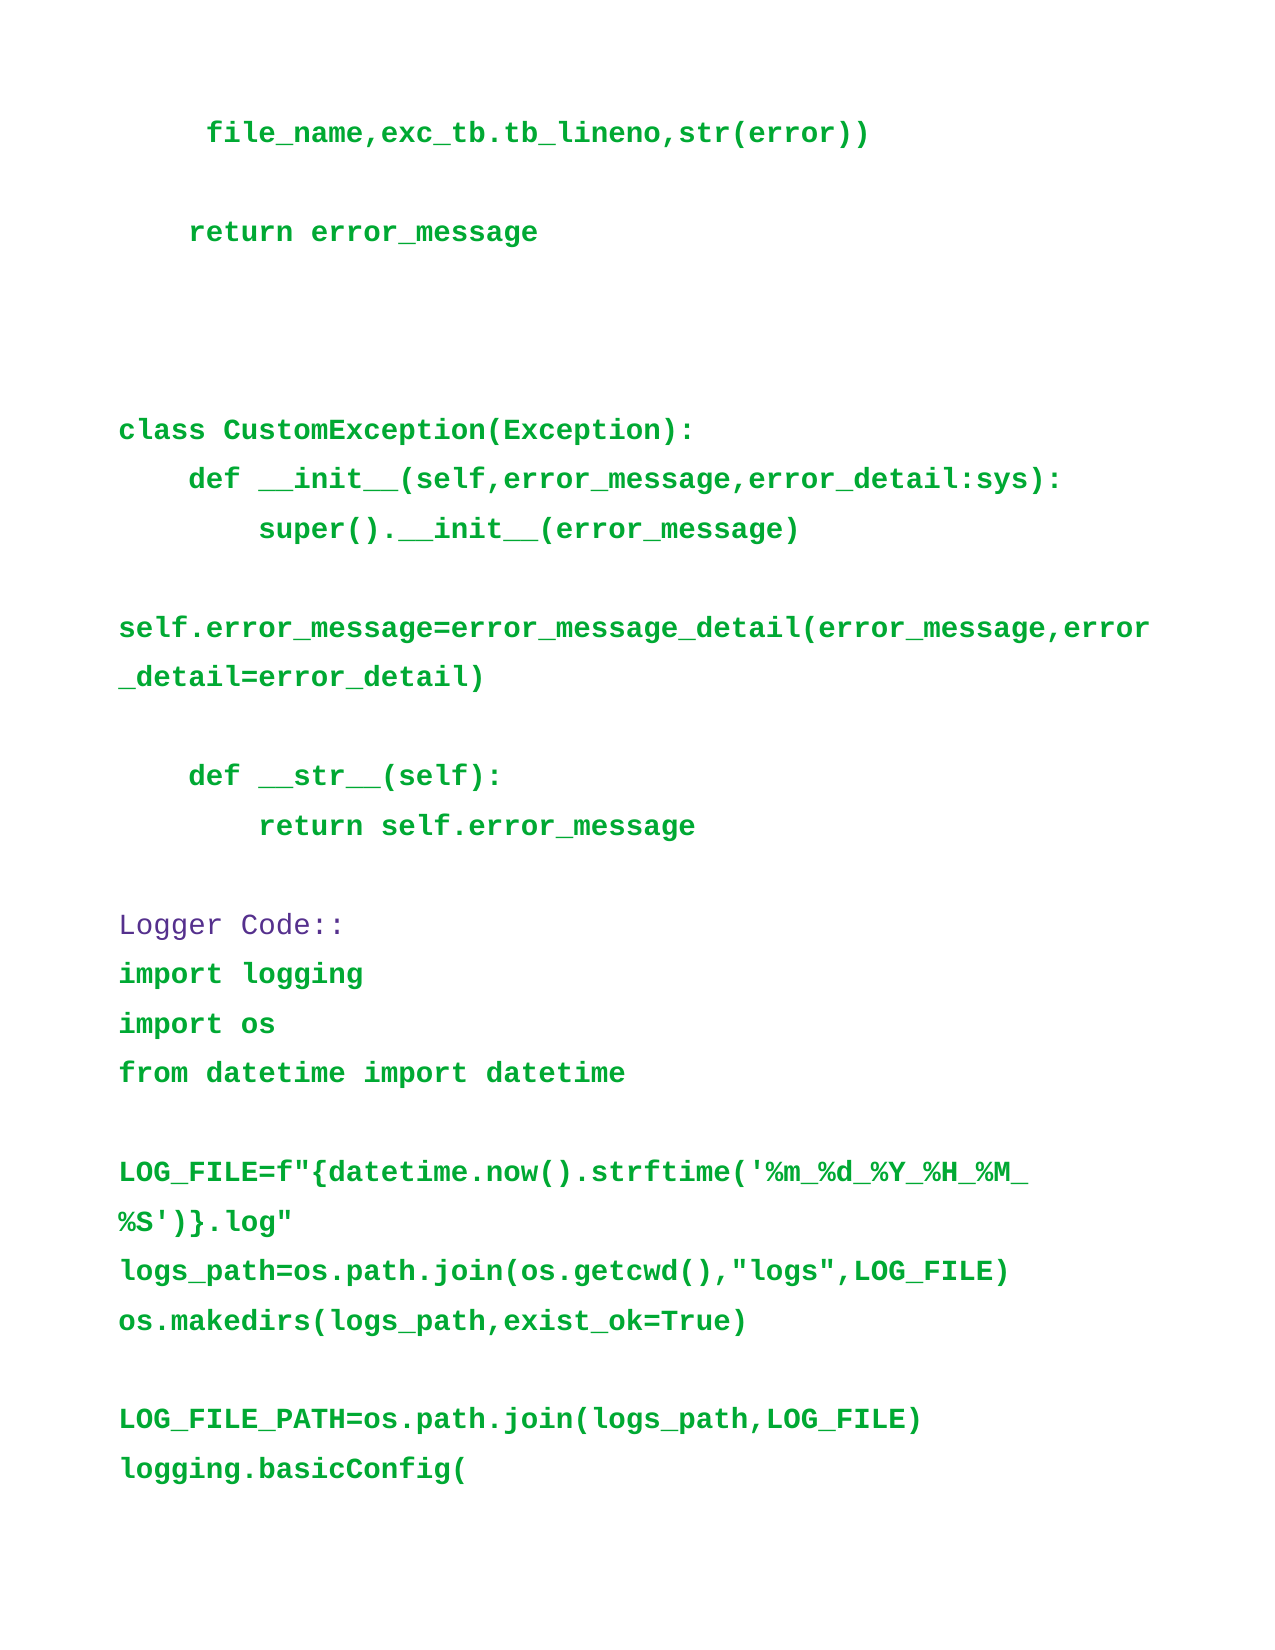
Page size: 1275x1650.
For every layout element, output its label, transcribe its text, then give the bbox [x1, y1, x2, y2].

text file_name,exc_tb.tb_lineno,str(error)) [118, 118, 1157, 151]
text LOG_FILE=f"{datetime.now().strftime('%m_%d_%Y_%H_%M_%S')}.log" [118, 1157, 1157, 1240]
text from datetime import datetime [118, 1058, 1157, 1091]
text self.error_message=error_message_detail(error_message,error_detail=error_detail) [118, 563, 1157, 695]
text return self.error_message [118, 811, 1157, 844]
text def __init__(self,error_message,error_detail:sys): [118, 464, 1157, 497]
text logging.basicConfig( [118, 1454, 1157, 1487]
text LOG_FILE_PATH=os.path.join(logs_path,LOG_FILE) [118, 1404, 1157, 1438]
text class CustomException(Exception): [118, 415, 1157, 448]
text def __str__(self): [118, 761, 1157, 794]
text super().__init__(error_message) [118, 514, 1157, 547]
text logs_path=os.path.join(os.getcwd(),"logs",LOG_FILE) [118, 1256, 1157, 1289]
text return error_message [118, 217, 1157, 250]
text Logger Code:: [118, 910, 1157, 943]
text os.makedirs(logs_path,exist_ok=True) [118, 1306, 1157, 1339]
text import os [118, 1009, 1157, 1042]
text import logging [118, 959, 1157, 992]
